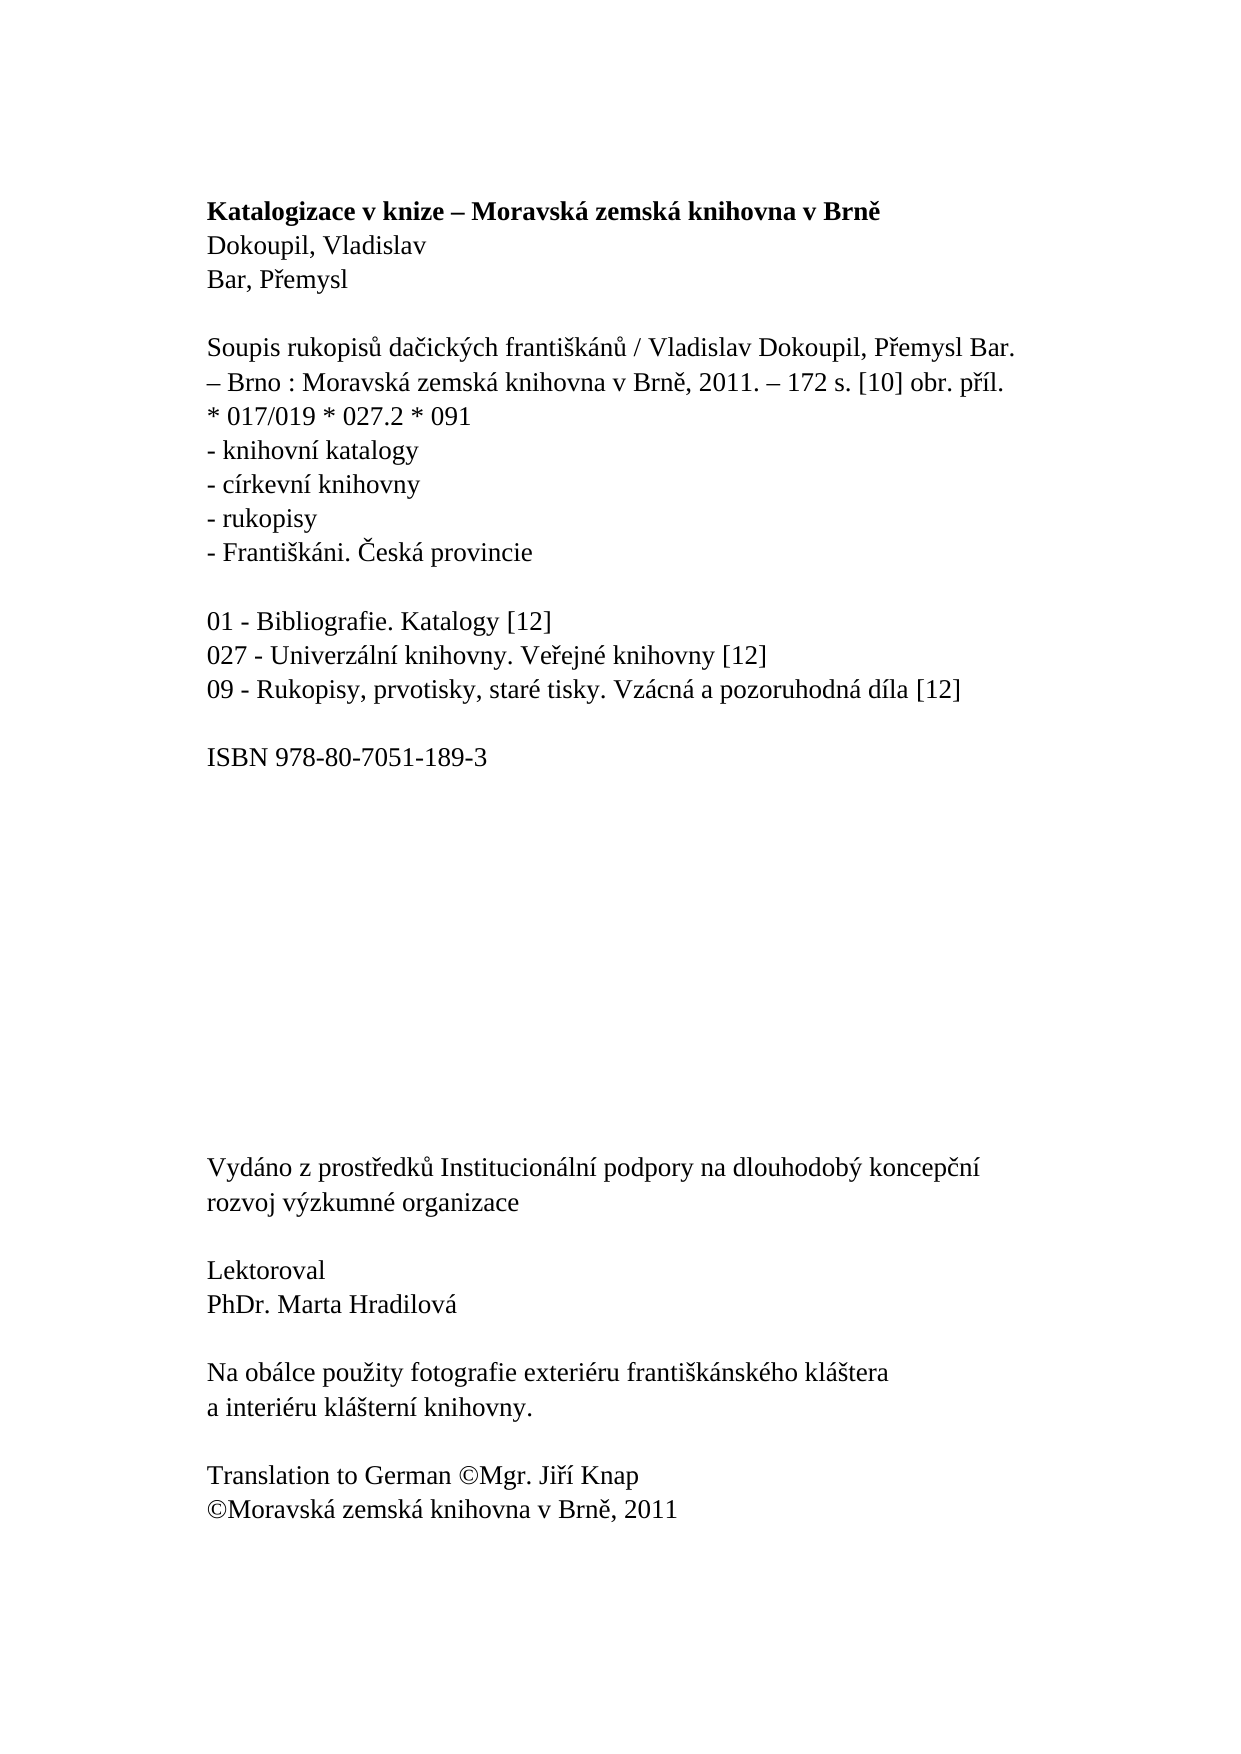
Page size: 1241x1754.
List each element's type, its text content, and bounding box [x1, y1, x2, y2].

text - Františkáni. Česká provincie [207, 537, 1033, 568]
text 09 - Rukopisy, prvotisky, staré tisky. Vzácná a pozoruhodná díla [12] [207, 673, 1033, 704]
text Soupis rukopisů dačických františkánů / Vladislav Dokoupil, Přemysl Bar. – Brno : Moravská zemská knihovna v Brně, 2011. – 172 s. [10] obr. příl. [207, 332, 1033, 397]
text - církevní knihovny [207, 468, 1033, 499]
text Dokoupil, Vladislav [207, 229, 1033, 260]
text Bar, Přemysl [207, 263, 1033, 294]
text ISBN 978-80-7051-189-3 [207, 742, 1033, 773]
text ©Moravská zemská knihovna v Brně, 2011 [207, 1493, 1033, 1524]
text * 017/019 * 027.2 * 091 [207, 400, 1033, 431]
text - rukopisy [207, 502, 1033, 533]
text Na obálce použity fotografie exteriéru františkánského kláštera a interiéru klášterní knihovny. [207, 1357, 1033, 1422]
text Lektoroval [207, 1254, 1033, 1285]
text Translation to German ©Mgr. Jiří Knap [207, 1459, 1033, 1490]
text Vydáno z prostředků Institucionální podpory na dlouhodobý koncepční rozvoj výzkumné organizace [207, 1152, 1033, 1217]
text - knihovní katalogy [207, 434, 1033, 465]
text Katalogizace v knize – Moravská zemská knihovna v Brně [207, 195, 1033, 226]
text PhDr. Marta Hradilová [207, 1288, 1033, 1319]
text 01 - Bibliografie. Katalogy [12] [207, 605, 1033, 636]
text 027 - Univerzální knihovny. Veřejné knihovny [12] [207, 639, 1033, 670]
